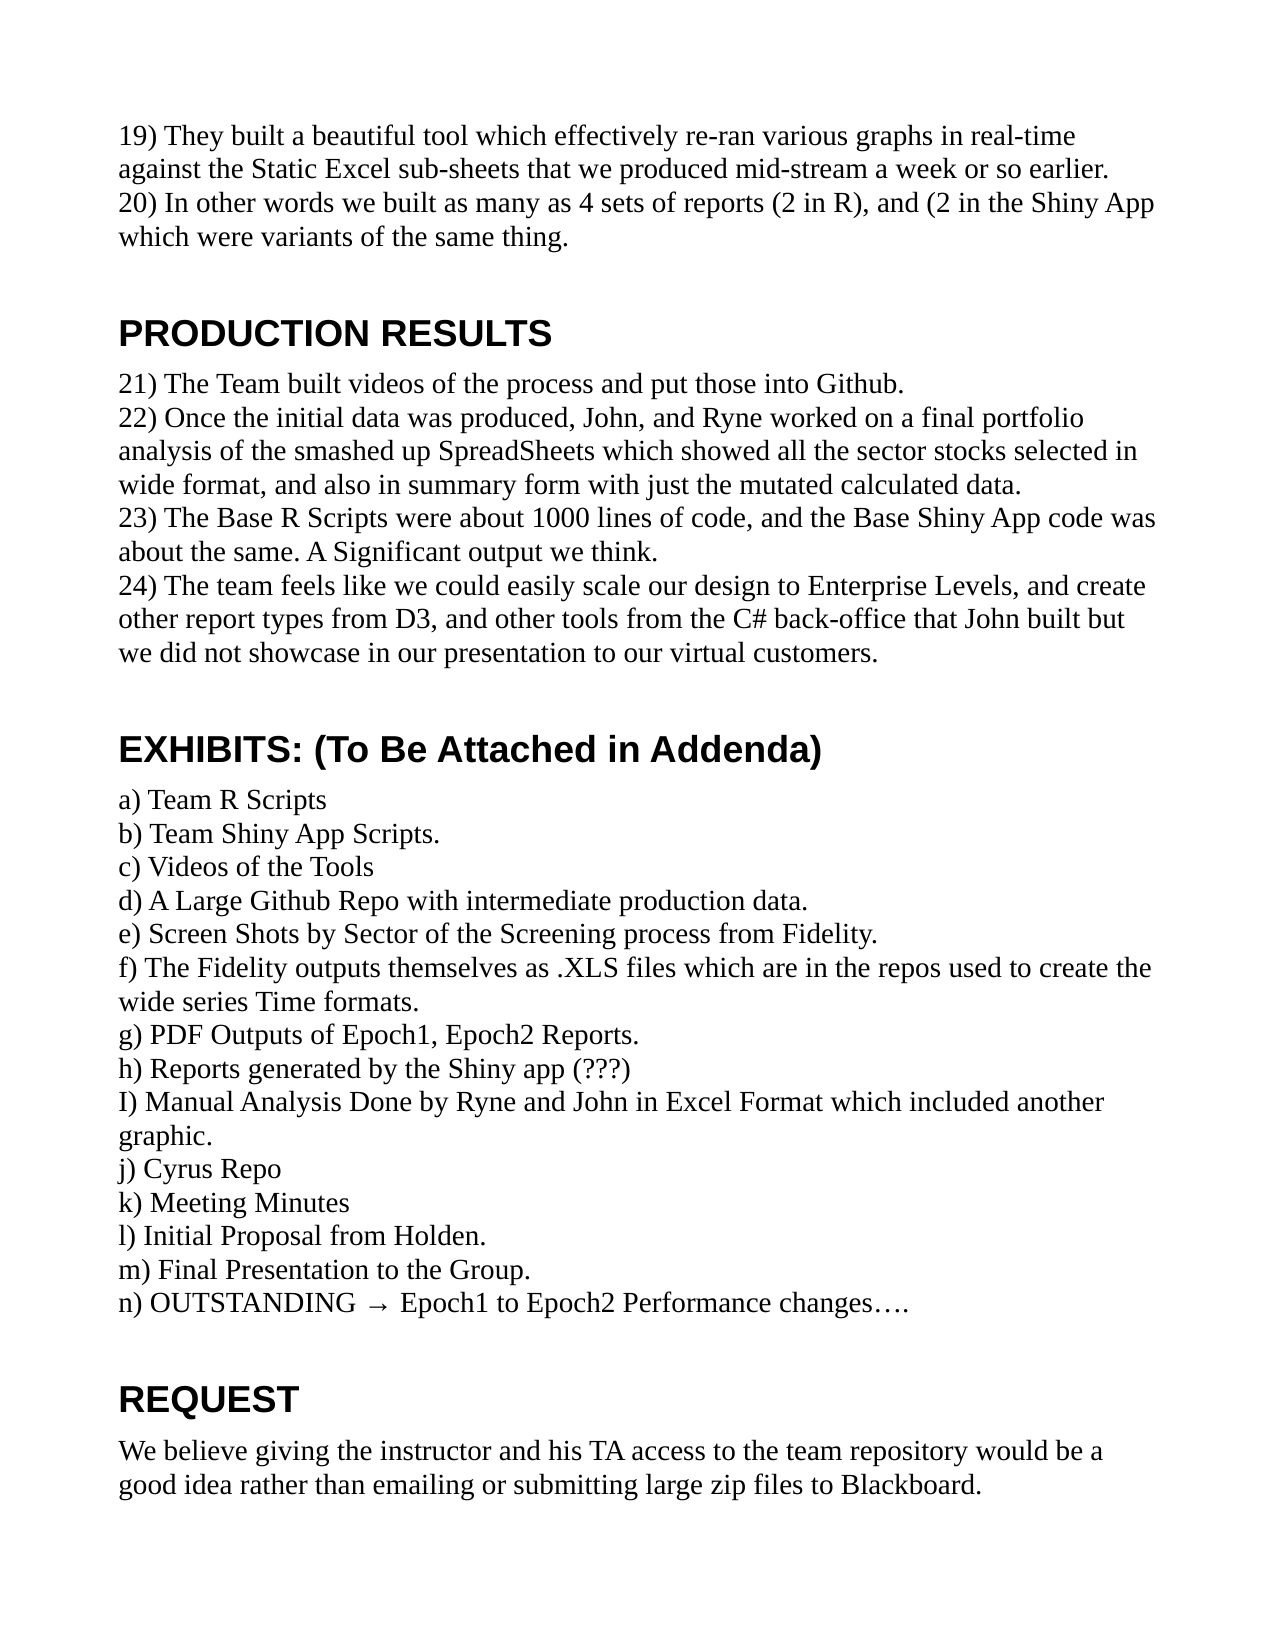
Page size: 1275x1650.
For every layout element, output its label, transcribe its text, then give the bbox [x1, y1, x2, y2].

text 23) The Base R Scripts were about 1000 lines of code, and the Base Shiny App code was about the same. A Significant output we think. [118, 501, 1157, 568]
text b) Team Shiny App Scripts. [118, 816, 1157, 849]
text d) A Large Github Repo with intermediate production data. [118, 883, 1157, 917]
text k) Meeting Minutes [118, 1185, 1157, 1218]
text 21) The Team built videos of the process and put those into Github. [118, 366, 1157, 400]
text 20) In other words we built as many as 4 sets of reports (2 in R), and (2 in the Shiny App which were variants of the same thing. [118, 185, 1157, 252]
text l) Initial Proposal from Holden. [118, 1218, 1157, 1252]
text m) Final Presentation to the Group. [118, 1252, 1157, 1286]
text I) Manual Analysis Done by Ryne and John in Excel Format which included another graphic. [118, 1084, 1157, 1151]
text 24) The team feels like we could easily scale our design to Enterprise Levels, and create other report types from D3, and other tools from the C# back-office that John built but we did not showcase in our presentation to our virtual customers. [118, 568, 1157, 668]
text a) Team R Scripts [118, 782, 1157, 816]
text We believe giving the instructor and his TA access to the team repository would be a good idea rather than emailing or submitting large zip files to Blackboard. [118, 1433, 1157, 1500]
text h) Reports generated by the Shiny app (???) [118, 1051, 1157, 1084]
subtitle EXHIBITS: (To Be Attached in Addenda) [118, 727, 1157, 770]
text g) PDF Outputs of Epoch1, Epoch2 Reports. [118, 1017, 1157, 1051]
text f) The Fidelity outputs themselves as .XLS files which are in the repos used to create the wide series Time formats. [118, 950, 1157, 1017]
text n) OUTSTANDING → Epoch1 to Epoch2 Performance changes…. [118, 1286, 1157, 1319]
text c) Videos of the Tools [118, 849, 1157, 883]
text j) Cyrus Repo [118, 1151, 1157, 1185]
text 19) They built a beautiful tool which effectively re-ran various graphs in real-time against the Static Excel sub-sheets that we produced mid-stream a week or so earlier. [118, 118, 1157, 185]
subtitle REQUEST [118, 1378, 1157, 1421]
subtitle PRODUCTION RESULTS [118, 311, 1157, 354]
text 22) Once the initial data was produced, John, and Ryne worked on a final portfolio analysis of the smashed up SpreadSheets which showed all the sector stocks selected in wide format, and also in summary form with just the mutated calculated data. [118, 400, 1157, 501]
text e) Screen Shots by Sector of the Screening process from Fidelity. [118, 917, 1157, 950]
